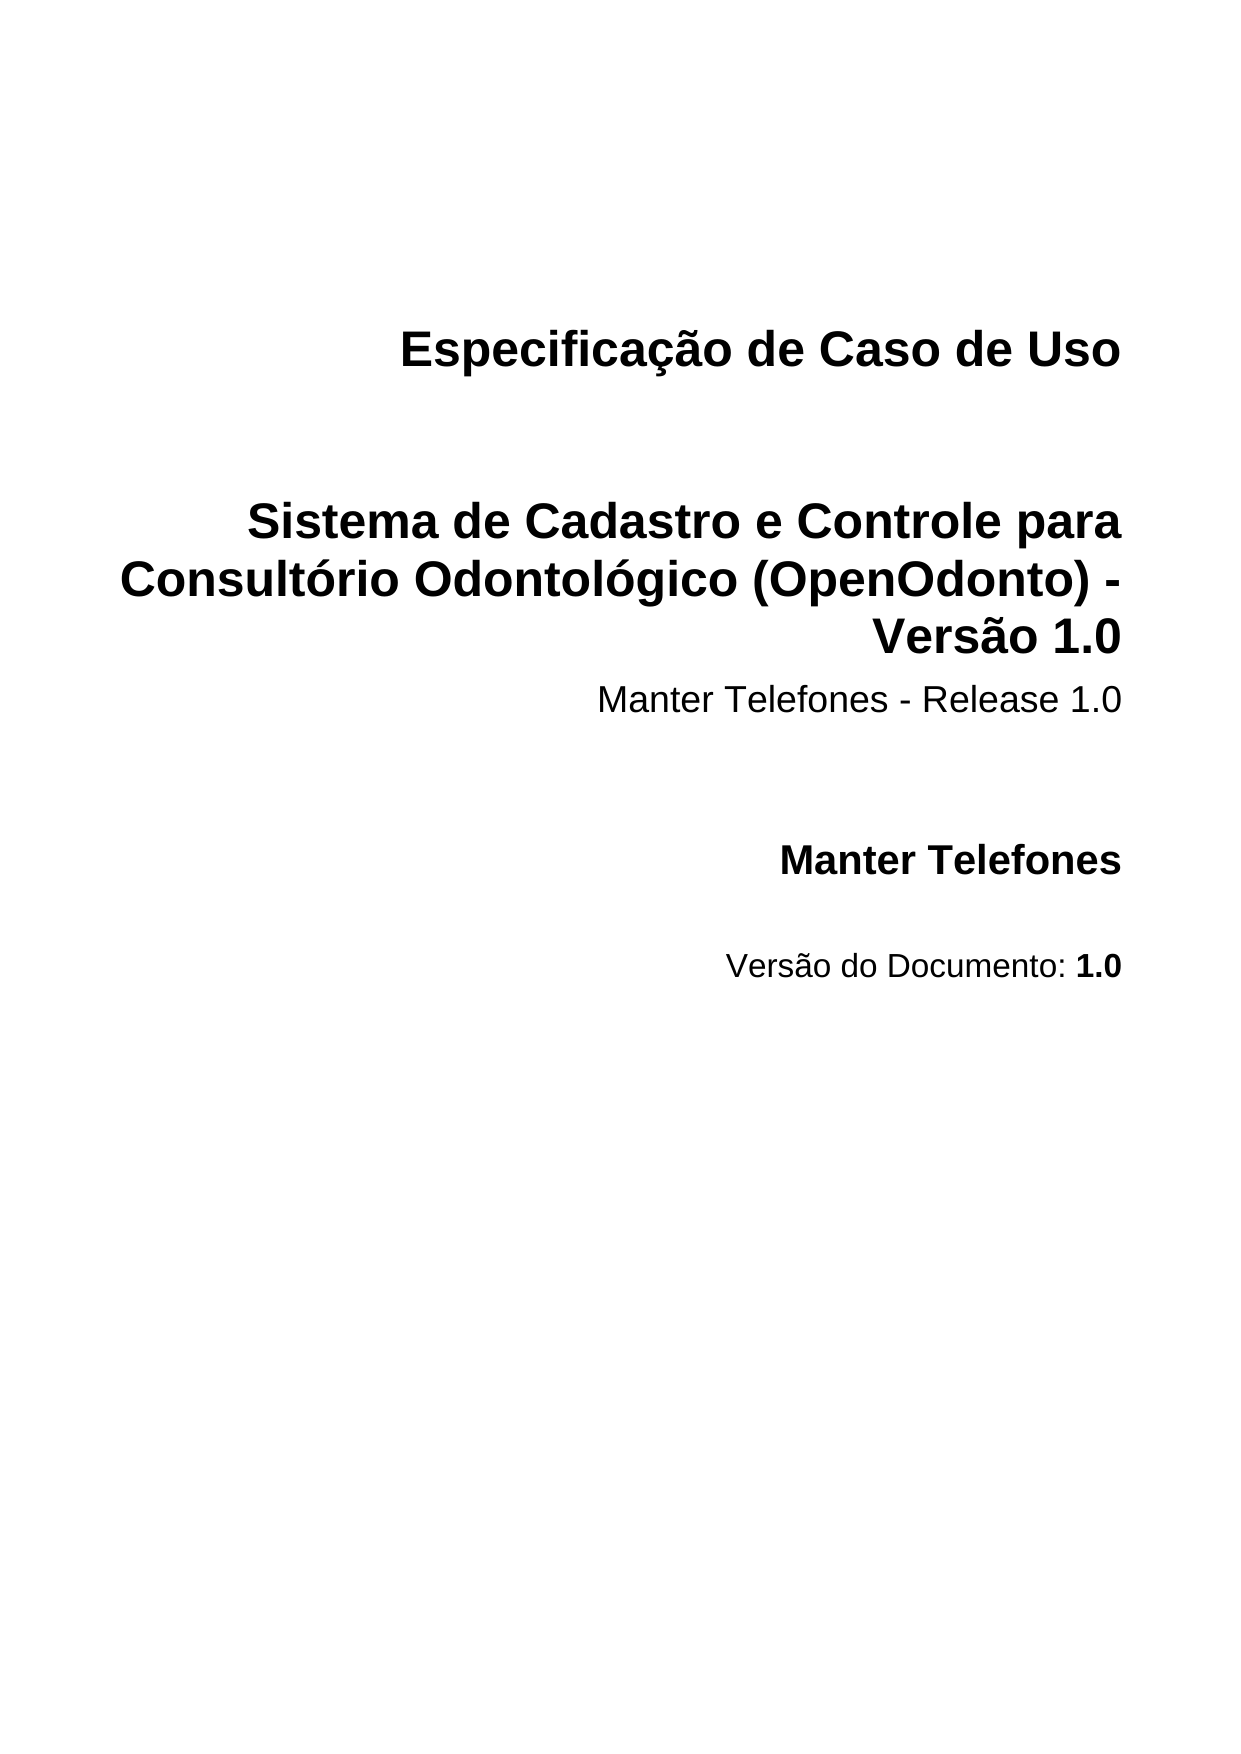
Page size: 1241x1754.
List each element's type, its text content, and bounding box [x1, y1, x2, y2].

title Manter Telefones [118, 835, 1122, 883]
title Sistema de Cadastro e Controle para Consultório Odontológico (OpenOdonto) - Versão 1.0 [118, 492, 1122, 664]
title Versão do Documento: 1.0 [118, 946, 1122, 985]
title Especificação de Caso de Uso [118, 319, 1122, 377]
title Manter Telefones - Release 1.0 [118, 677, 1122, 720]
